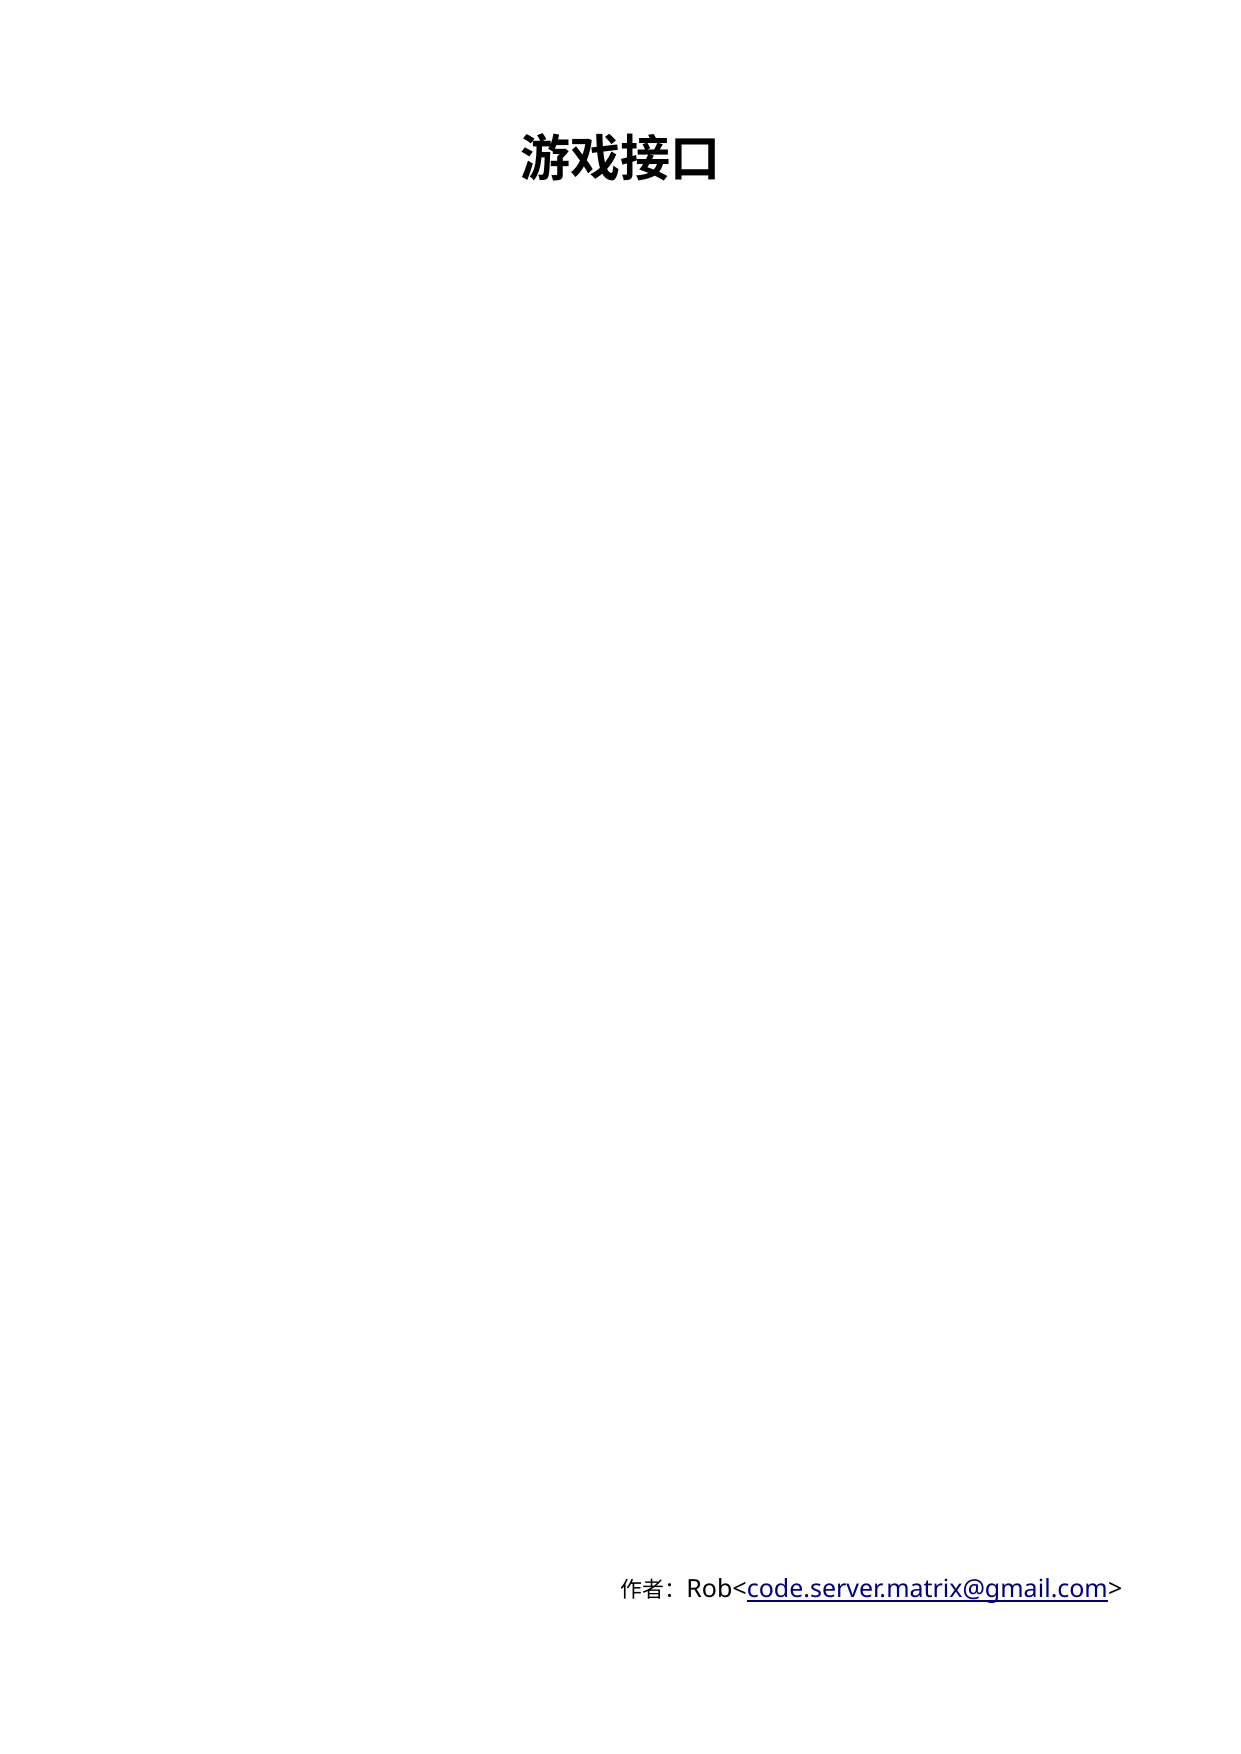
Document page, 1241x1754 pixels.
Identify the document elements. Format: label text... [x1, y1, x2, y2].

text 游戏接口 [118, 118, 1122, 191]
text 作者：Rob<code.server.matrix@gmail.com> [118, 1571, 1122, 1605]
